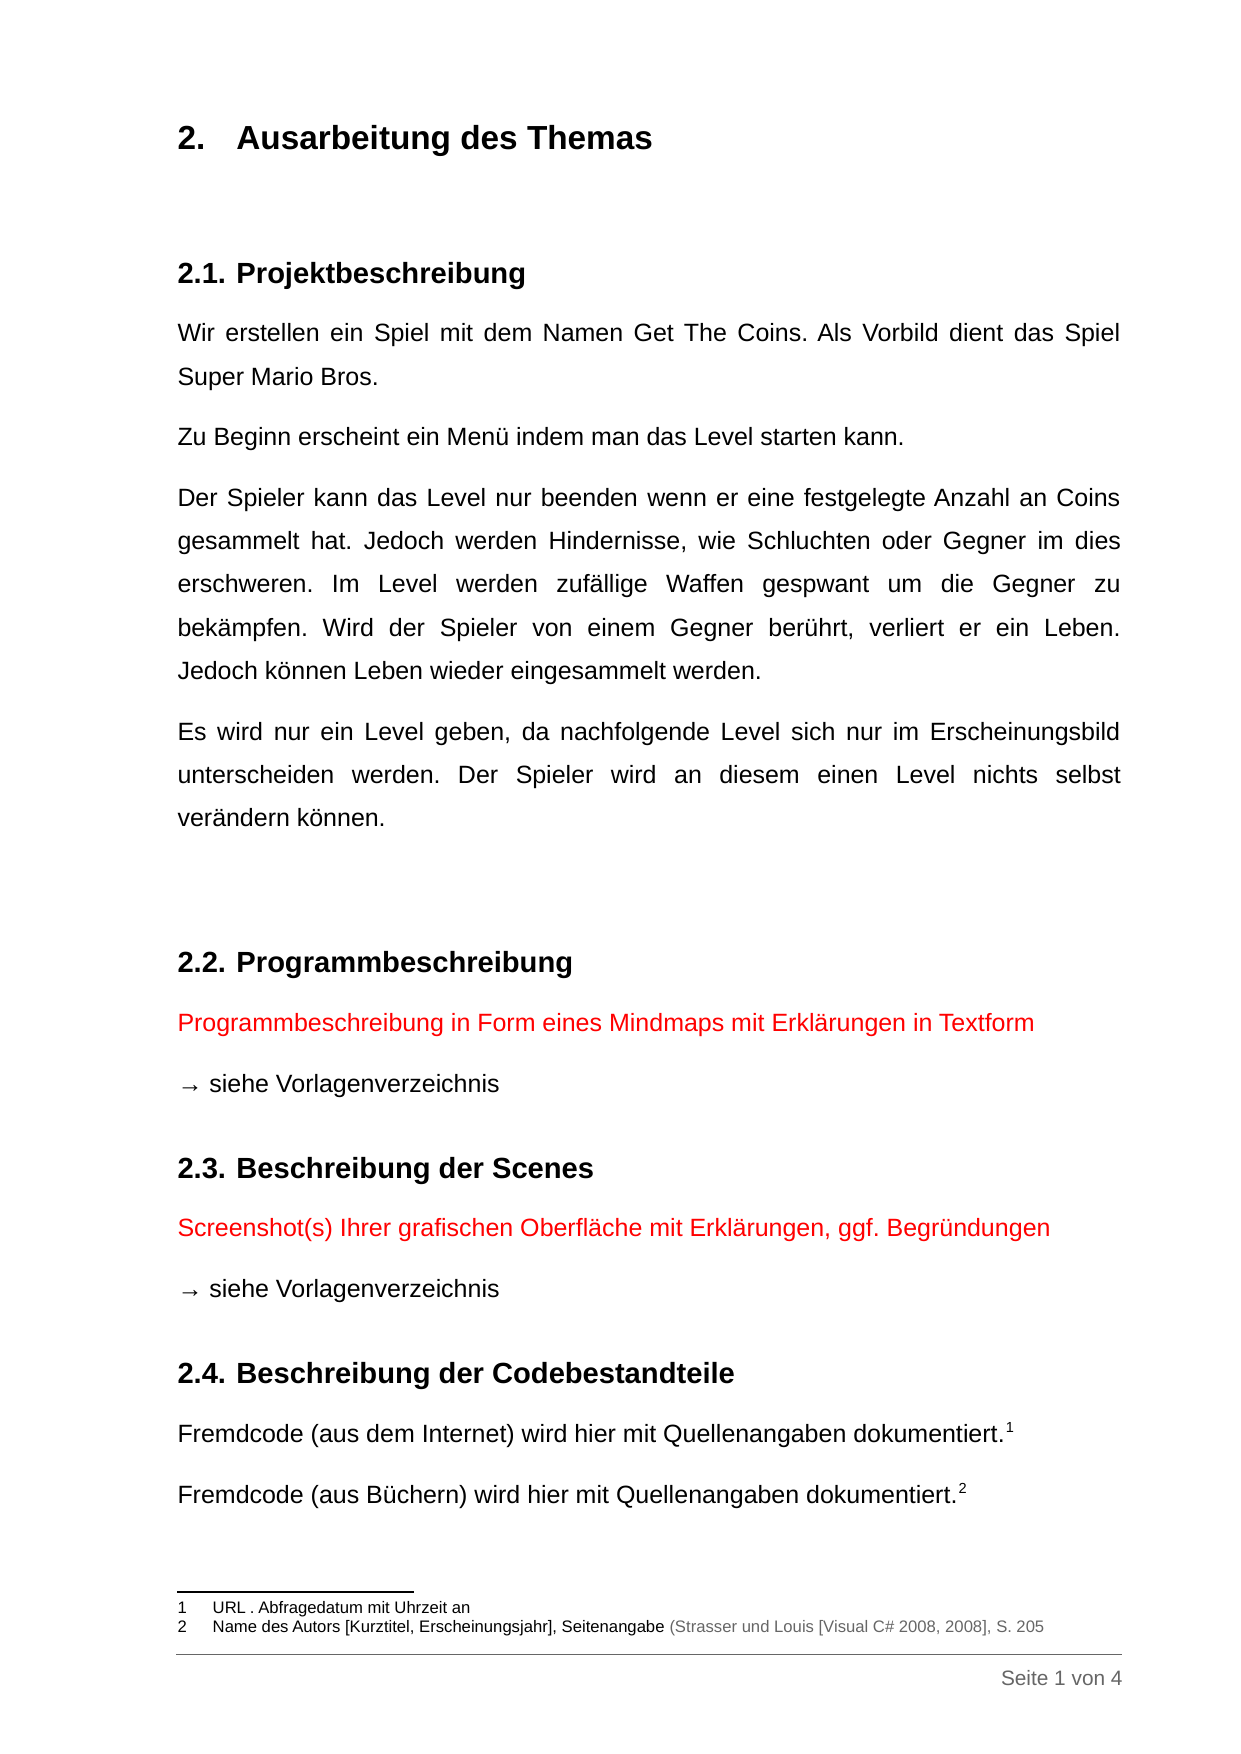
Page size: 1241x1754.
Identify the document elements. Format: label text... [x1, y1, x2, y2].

text Fremdcode (aus dem Internet) wird hier mit Quellenangaben dokumentiert. [177, 1419, 1122, 1447]
subtitle Ausarbeitung des Themas [177, 118, 1122, 157]
subtitle Beschreibung der Codebestandteile [177, 1356, 1122, 1389]
text Screenshot(s) Ihrer grafischen Oberfläche mit Erklärungen, ggf. Begründungen [177, 1213, 1122, 1242]
subtitle Beschreibung der Scenes [177, 1151, 1122, 1184]
subtitle Programmbeschreibung [177, 945, 1122, 979]
text Zu Beginn erscheint ein Menü indem man das Level starten kann. [177, 422, 1122, 451]
subtitle Projektbeschreibung [177, 256, 1122, 289]
text → siehe Vorlagenverzeichnis [177, 1274, 1122, 1303]
text Fremdcode (aus Büchern) wird hier mit Quellenangaben dokumentiert. [177, 1479, 1122, 1508]
text URL . Abfragedatum mit Uhrzeit an [177, 1598, 1122, 1617]
text Es wird nur ein Level geben, da nachfolgende Level sich nur im Erscheinungsbild unterscheiden werden. Der Spieler wird an diesem einen Level nichts selbst verändern können. [177, 717, 1122, 832]
text Wir erstellen ein Spiel mit dem Namen Get The Coins. Als Vorbild dient das Spiel Super Mario Bros. [177, 318, 1122, 390]
text → siehe Vorlagenverzeichnis [177, 1069, 1122, 1098]
text Der Spieler kann das Level nur beenden wenn er eine festgelegte Anzahl an Coins gesammelt hat. Jedoch werden Hindernisse, wie Schluchten oder Gegner im dies erschweren. Im Level werden zufällige Waffen gespwant um die Gegner zu bekämpfen. Wird der Spieler von einem Gegner berührt, verliert er ein Leben. Jedoch können Leben wieder eingesammelt werden. [177, 483, 1122, 684]
text Programmbeschreibung in Form eines Mindmaps mit Erklärungen in Textform [177, 1008, 1122, 1037]
text Name des Autors [Kurztitel, Erscheinungsjahr], Seitenangabe (Strasser und Louis [Visual C# 2008, 2008], S. 205 [177, 1617, 1122, 1636]
